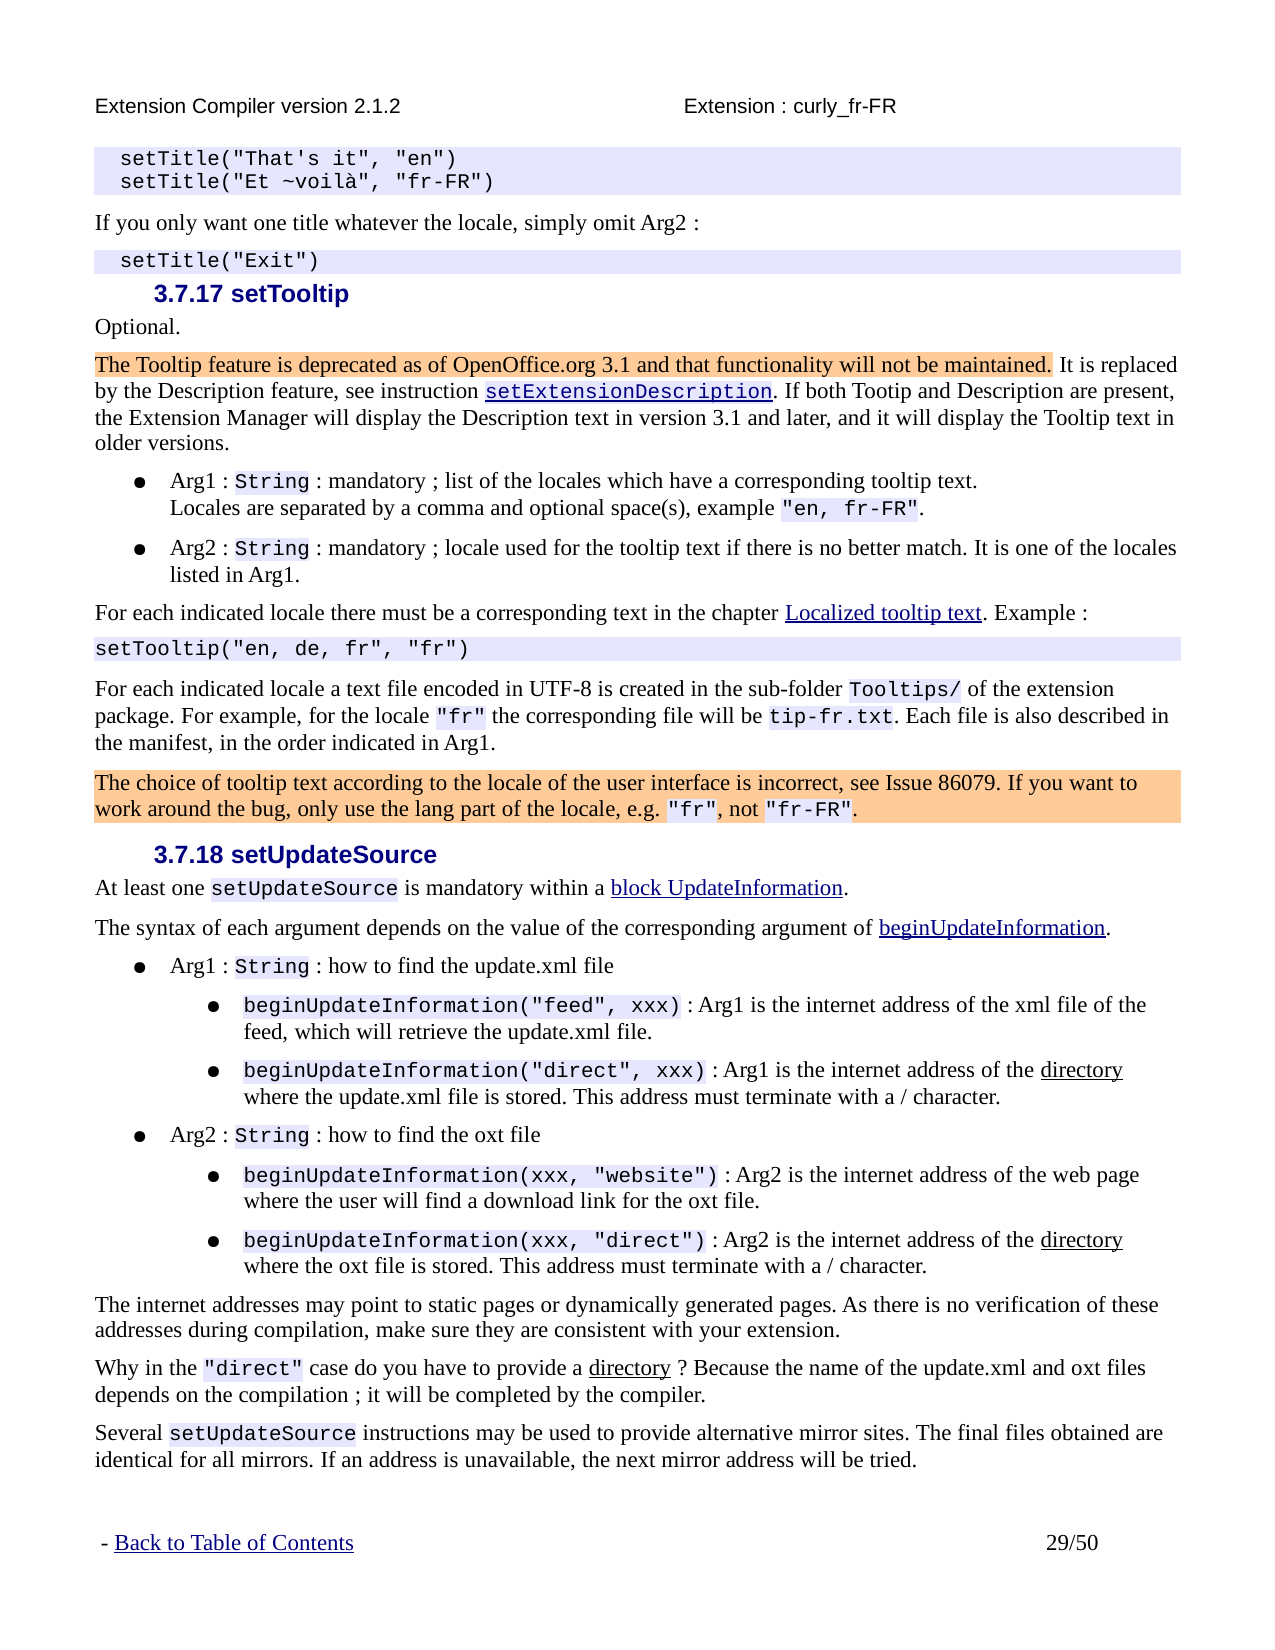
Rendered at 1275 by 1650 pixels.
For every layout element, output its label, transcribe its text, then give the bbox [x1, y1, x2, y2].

text Several setUpdateSource instructions may be used to provide alternative mirror sites. The final files obtained are identical for all mirrors. If an address is unavailable, the next mirror address will be tried. [94, 1420, 1181, 1472]
list Arg2 : String : how to find the oxt file [132, 1122, 1181, 1149]
list Arg1 : String : how to find the update.xml file [132, 952, 1181, 979]
list Arg2 : String : mandatory ; locale used for the tooltip text if there is no better match. It is one of the locales listed in Arg1. [132, 534, 1181, 587]
text Why in the "direct" case do you have to provide a directory ? Because the name of the update.xml and oxt files depends on the compilation ; it will be completed by the compiler. [94, 1355, 1181, 1407]
subtitle setTooltip [153, 280, 1181, 308]
text setTitle("Et ~voilà", "fr-FR") [94, 171, 1181, 195]
text For each indicated locale a text file encoded in UTF-8 is created in the sub-folder Tooltips/ of the extension package. For example, for the locale "fr" the corresponding file will be tip-fr.txt. Each file is also described in the manifest, in the order indicated in Arg1. [94, 676, 1181, 756]
text The syntax of each argument depends on the value of the corresponding argument of beginUpdateInformation. [94, 914, 1181, 940]
subtitle setUpdateSource [153, 841, 1181, 869]
list Arg1 : String : mandatory ; list of the locales which have a corresponding tooltip text. Locales are separated by a comma and optional space(s), example "en, fr-FR". [132, 468, 1181, 522]
text Optional. [94, 314, 1181, 339]
text setTitle("That's it", "en") [94, 147, 1181, 171]
list beginUpdateInformation(xxx, "website") : Arg2 is the internet address of the web page where the user will find a download link for the oxt file. [206, 1161, 1181, 1214]
list beginUpdateInformation("direct", xxx) : Arg1 is the internet address of the directory where the update.xml file is stored. This address must terminate with a / character. [206, 1057, 1181, 1109]
text The internet addresses may point to static pages or dynamically generated pages. As there is no verification of these addresses during compilation, make sure they are consistent with your extension. [94, 1291, 1181, 1342]
text setTitle("Exit") [94, 250, 1181, 274]
text The Tooltip feature is deprecated as of OpenOffice.org 3.1 and that functionality will not be maintained. It is replaced by the Description feature, see instruction setExtensionDescription. If both Tootip and Description are present, the Extension Manager will display the Description text in version 3.1 and later, and it will display the Tooltip text in older versions. [94, 352, 1181, 456]
text At least one setUpdateSource is mandatory within a block UpdateInformation. [94, 875, 1181, 902]
text setTooltip("en, de, fr", "fr") [94, 637, 1181, 661]
text The choice of tooltip text according to the locale of the user interface is incorrect, see Issue 86079. If you want to work around the bug, only use the lang part of the locale, e.g. "fr", not "fr-FR". [94, 770, 1181, 823]
list beginUpdateInformation(xxx, "direct") : Arg2 is the internet address of the directory where the oxt file is stored. This address must terminate with a / character. [206, 1226, 1181, 1279]
text If you only want one title whatever the locale, simply omit Arg2 : [94, 210, 1181, 236]
list beginUpdateInformation("feed", xxx) : Arg1 is the internet address of the xml file of the feed, which will retrieve the update.xml file. [206, 992, 1181, 1044]
text For each indicated locale there must be a corresponding text in the chapter Localized tooltip text. Example : [94, 599, 1181, 625]
